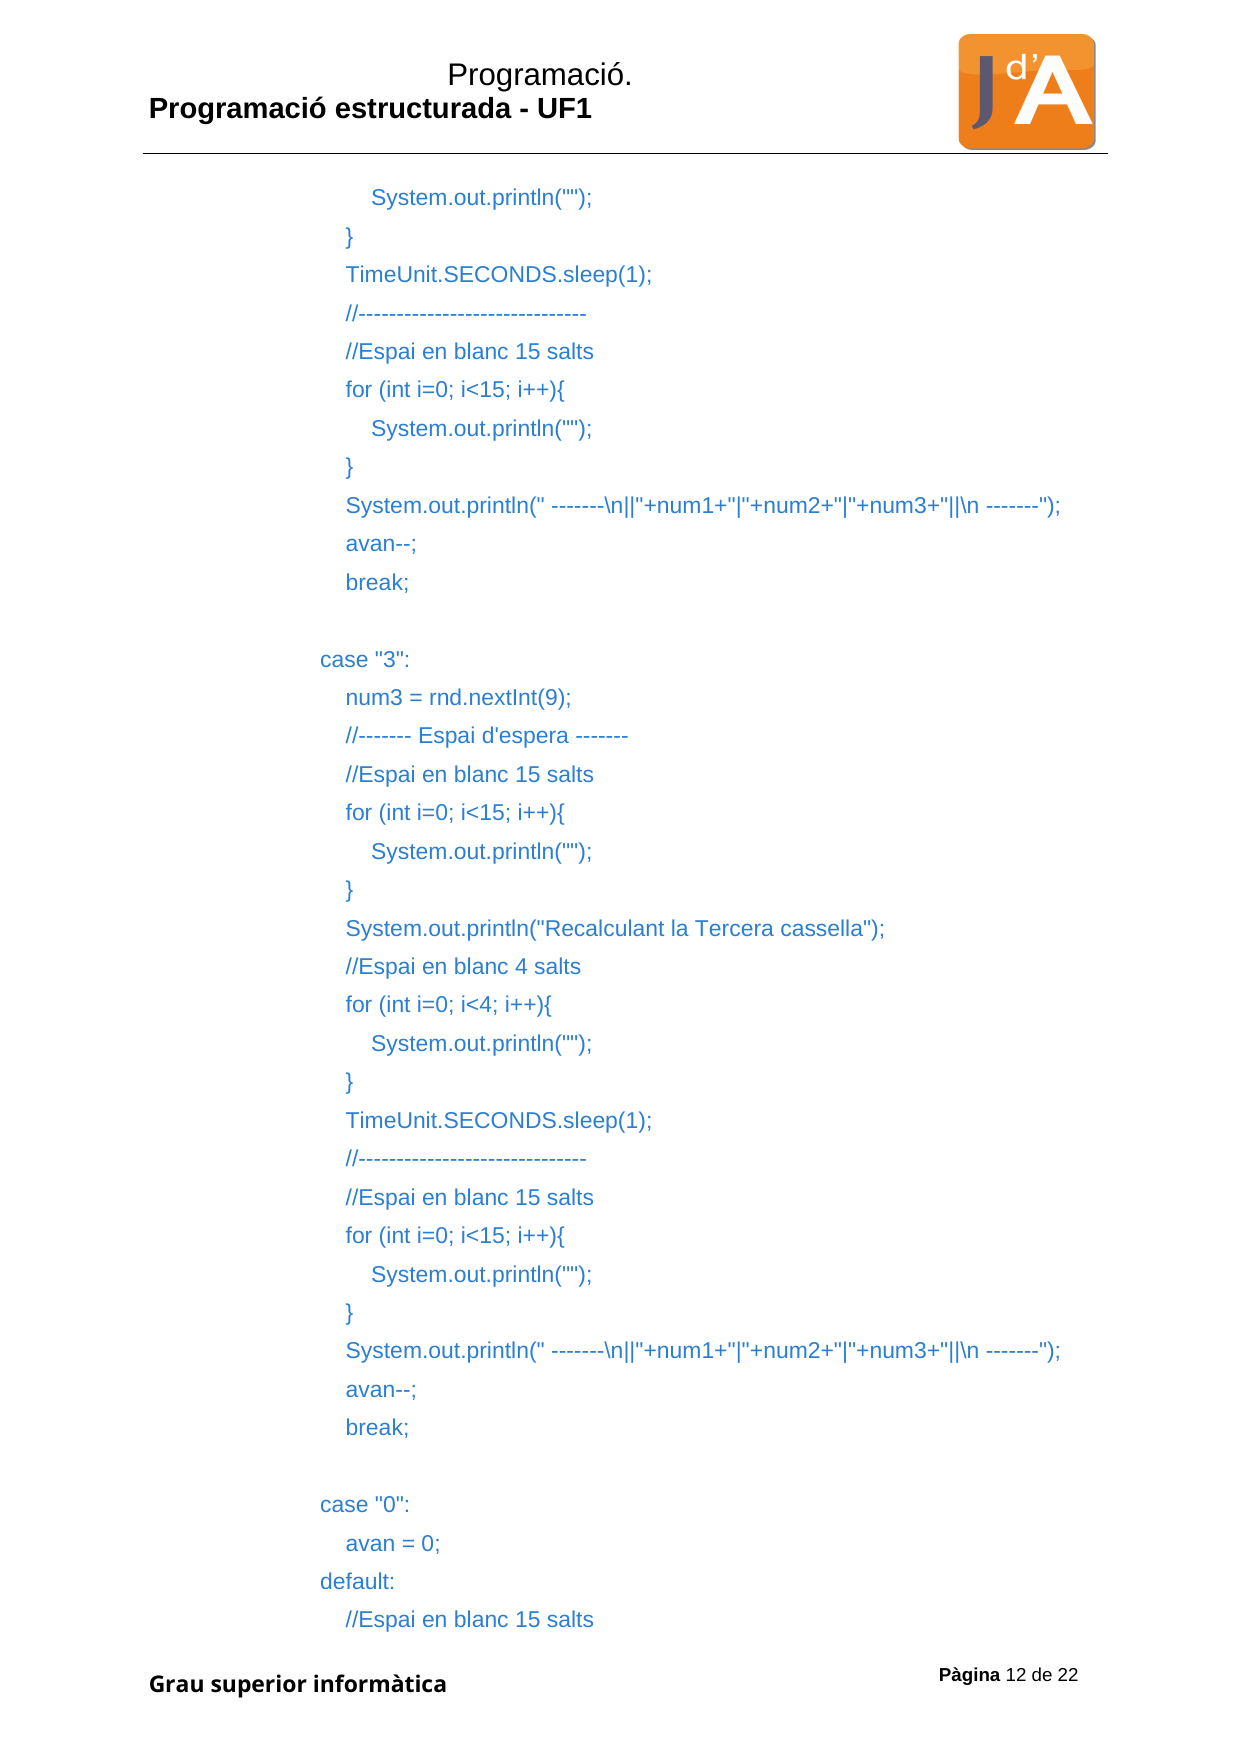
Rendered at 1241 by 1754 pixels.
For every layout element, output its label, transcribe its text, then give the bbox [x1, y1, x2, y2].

text } [142, 1069, 1107, 1095]
text TimeUnit.SECONDS.sleep(1); [142, 1107, 1107, 1133]
text //Espai en blanc 15 salts [142, 762, 1107, 787]
text case "0": [142, 1492, 1107, 1517]
text //Espai en blanc 15 salts [142, 1184, 1107, 1210]
picture [958, 34, 1096, 150]
text break; [142, 569, 1107, 595]
text case "3": [142, 646, 1107, 672]
text num3 = rnd.nextInt(9); [142, 685, 1107, 710]
text //Espai en blanc 15 salts [142, 339, 1107, 364]
text //------- Espai d'espera ------- [142, 723, 1107, 749]
text for (int i=0; i<4; i++){ [142, 992, 1107, 1018]
text //------------------------------ [142, 300, 1107, 326]
text avan = 0; [142, 1530, 1107, 1556]
text //------------------------------ [142, 1146, 1107, 1172]
text //Espai en blanc 15 salts [142, 1607, 1107, 1633]
text } [142, 877, 1107, 902]
text } [142, 223, 1107, 249]
text for (int i=0; i<15; i++){ [142, 377, 1107, 403]
text System.out.println(""); [142, 838, 1107, 864]
text TimeUnit.SECONDS.sleep(1); [142, 262, 1107, 287]
text System.out.println(" -------\n||"+num1+"|"+num2+"|"+num3+"||\n -------"); [142, 1338, 1107, 1364]
text System.out.println(" -------\n||"+num1+"|"+num2+"|"+num3+"||\n -------"); [142, 492, 1107, 518]
text avan--; [142, 531, 1107, 557]
text //Espai en blanc 4 salts [142, 954, 1107, 979]
text avan--; [142, 1377, 1107, 1402]
text System.out.println("Recalculant la Tercera cassella"); [142, 915, 1107, 941]
text } [142, 454, 1107, 480]
text for (int i=0; i<15; i++){ [142, 1223, 1107, 1248]
text System.out.println(""); [142, 416, 1107, 441]
text default: [142, 1569, 1107, 1594]
text } [142, 1300, 1107, 1325]
text System.out.println(""); [142, 1261, 1107, 1287]
text System.out.println(""); [142, 185, 1107, 211]
text System.out.println(""); [142, 1031, 1107, 1056]
text break; [142, 1415, 1107, 1441]
text for (int i=0; i<15; i++){ [142, 800, 1107, 826]
